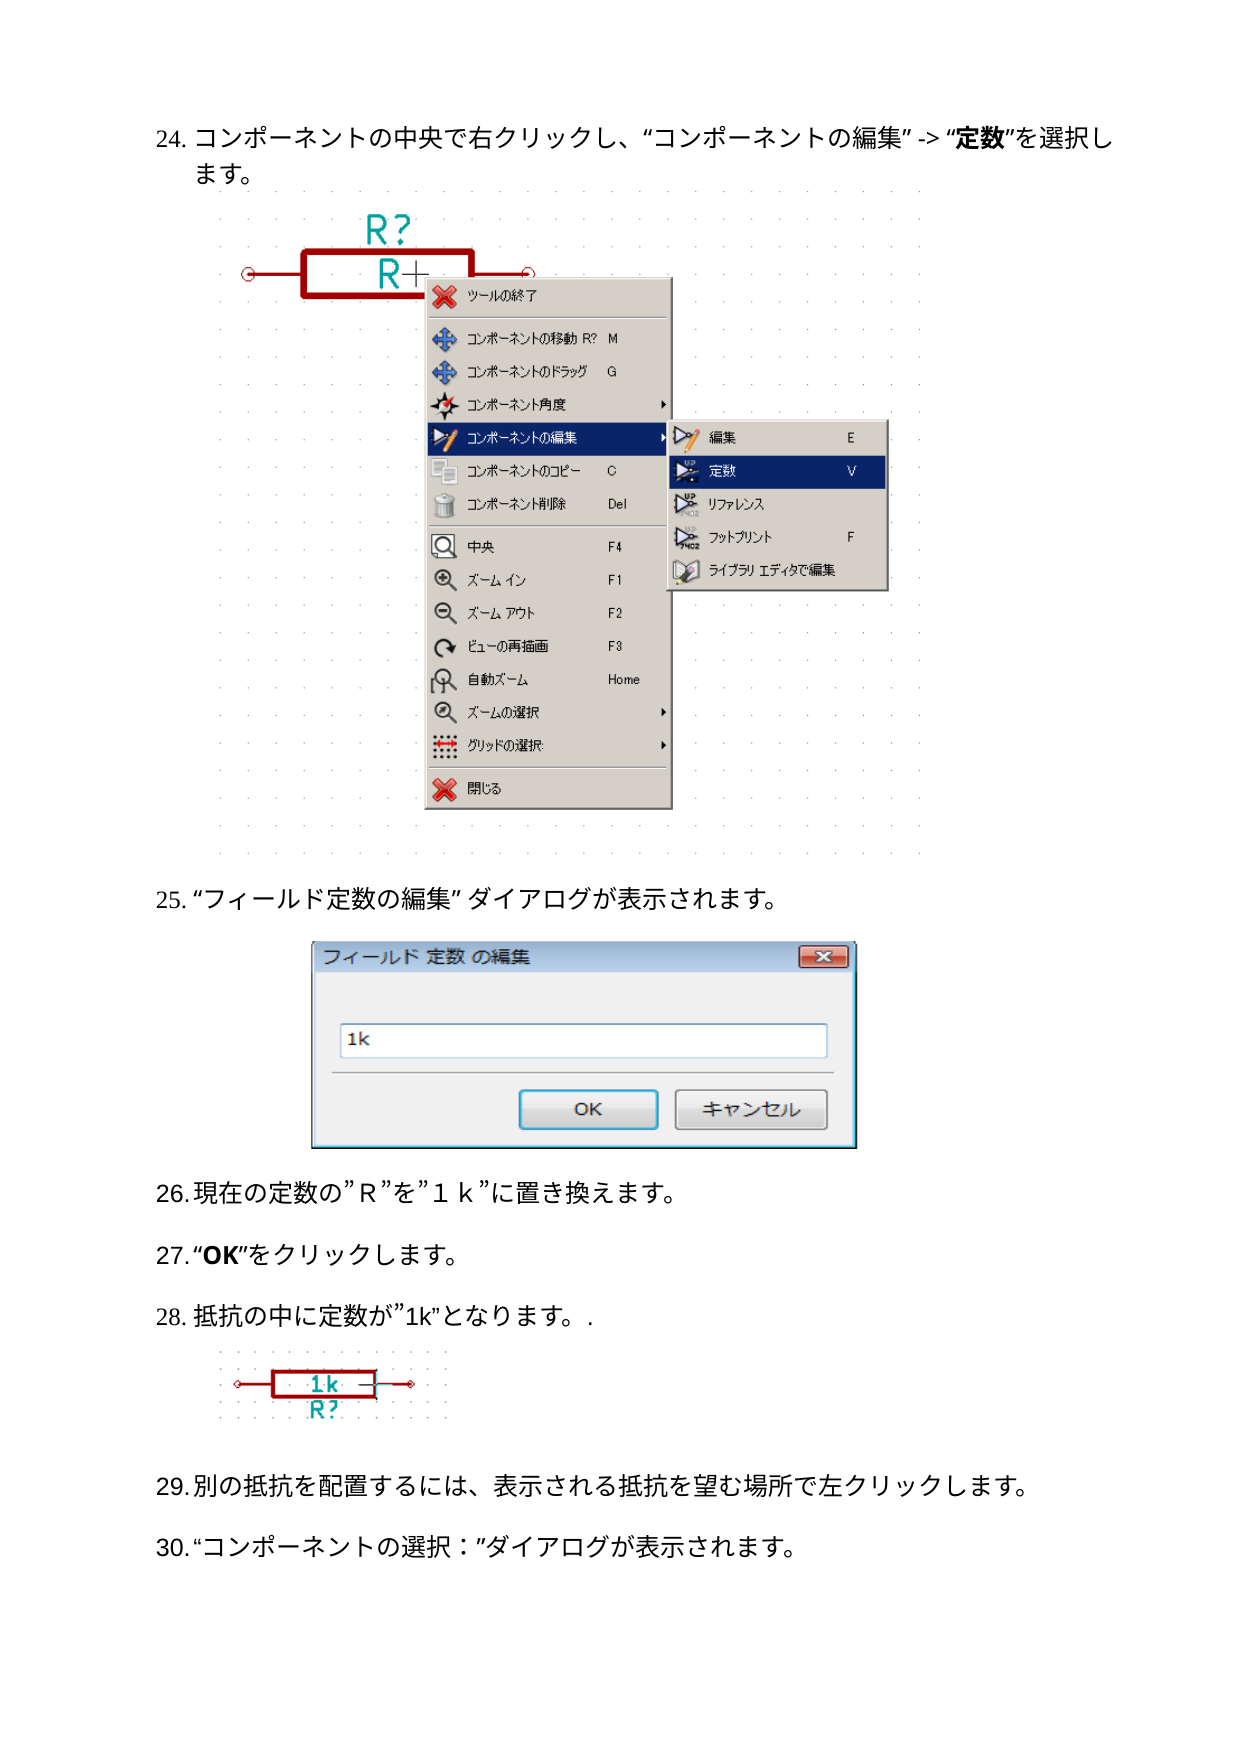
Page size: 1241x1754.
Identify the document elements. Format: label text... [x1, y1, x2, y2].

list “フィールド定数の編集” ダイアログが表示されます。 [156, 880, 1122, 916]
list “コンポーネントの選択：”ダイアログが表示されます。 [156, 1528, 1122, 1564]
list 抵抗の中に定数が”1k”となります。. [156, 1296, 1122, 1442]
list “OK”をクリックします。 [156, 1235, 1122, 1271]
picture [311, 941, 859, 1149]
list 現在の定数の”Ｒ”を”１ｋ”に置き換えます。 [156, 1174, 1122, 1210]
picture [193, 190, 928, 855]
picture [209, 1341, 452, 1433]
list コンポーネントの中央で右クリックし、“コンポーネントの編集” -> “定数”を選択します。 [156, 118, 1122, 855]
list 別の抵抗を配置するには、表示される抵抗を望む場所で左クリックします。 [156, 1467, 1122, 1503]
